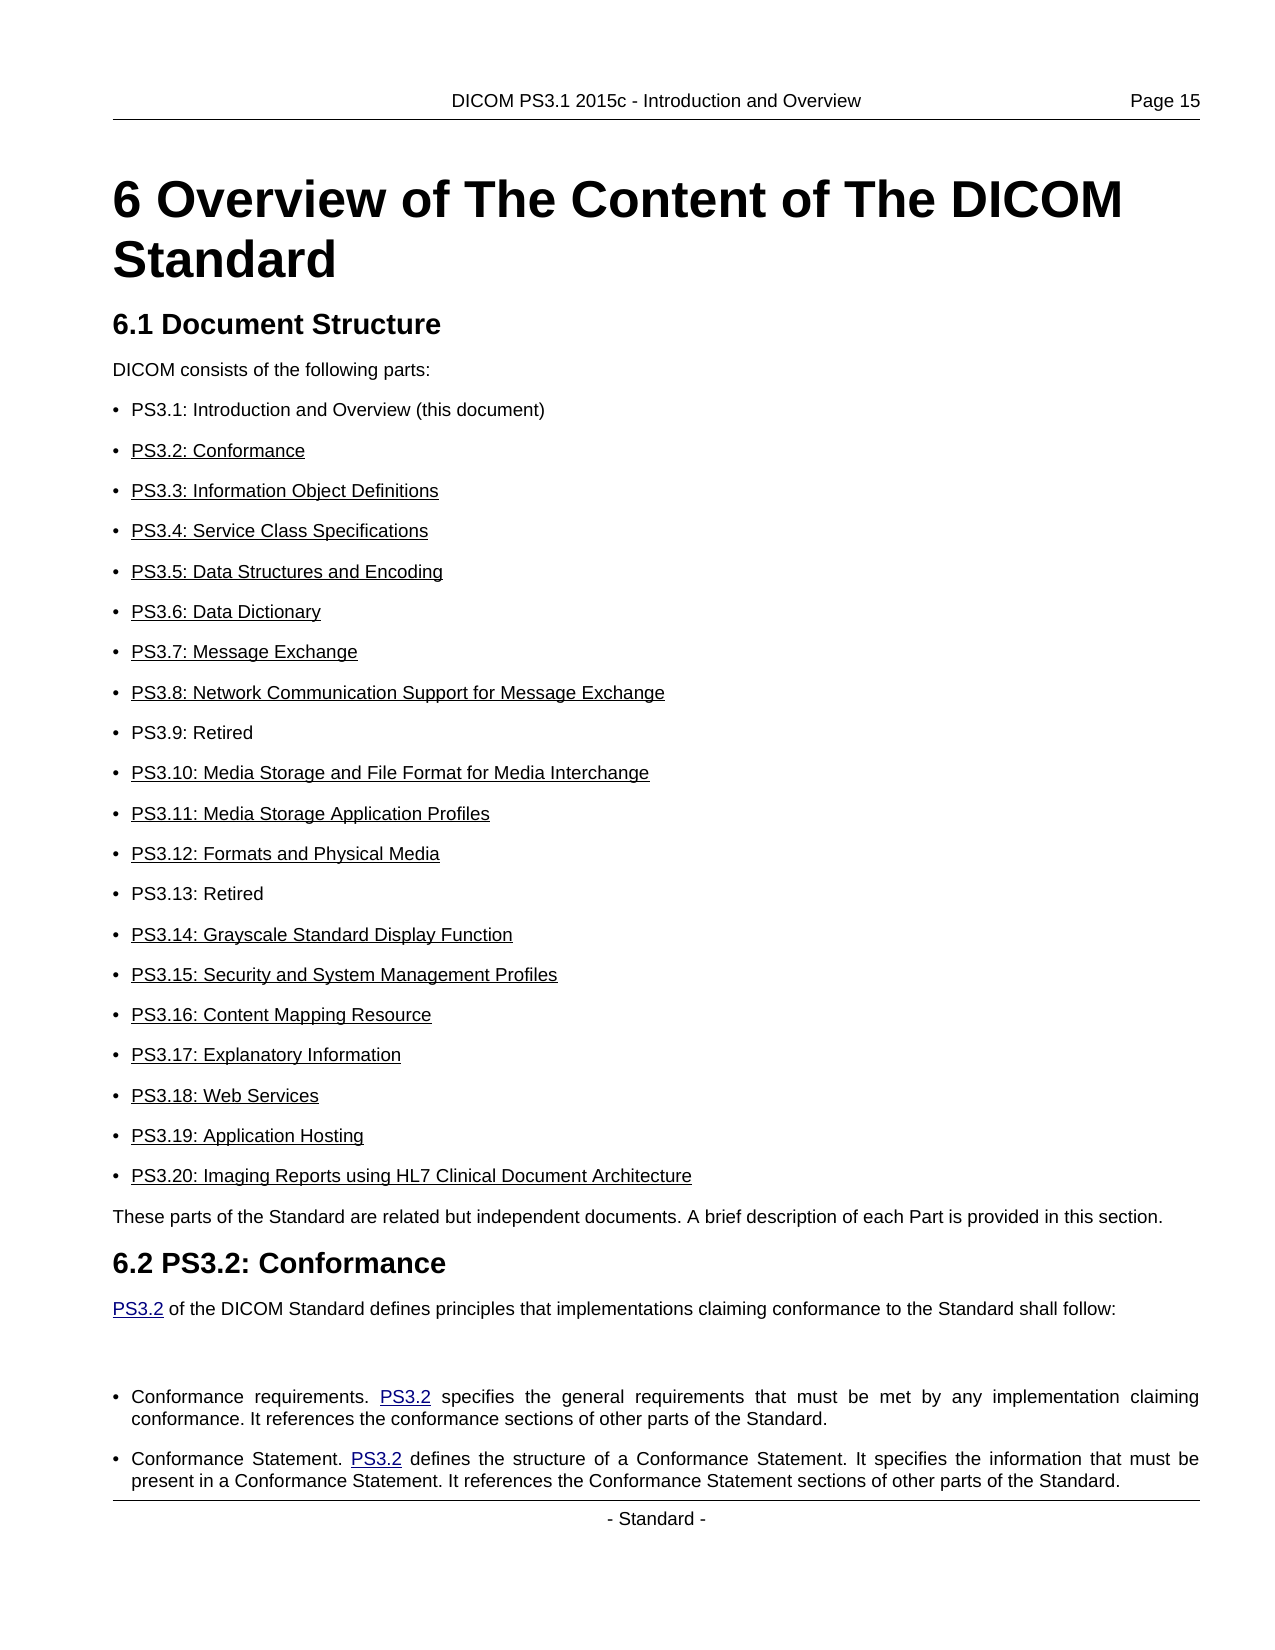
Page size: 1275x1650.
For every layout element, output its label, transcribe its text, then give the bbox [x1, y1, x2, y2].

list PS3.12: Formats and Physical Media [112, 843, 1200, 864]
text PS3.2 of the DICOM Standard defines principles that implementations claiming conformance to the Standard shall follow: [112, 1298, 1200, 1320]
list PS3.18: Web Services [112, 1084, 1200, 1106]
list PS3.19: Application Hosting [112, 1125, 1200, 1146]
list Conformance requirements. PS3.2 specifies the general requirements that must be met by any implementation claiming conformance. It references the conformance sections of other parts of the Standard. [112, 1386, 1200, 1429]
text 6 Overview of The Content of The DICOM Standard [112, 169, 1200, 288]
list PS3.13: Retired [112, 883, 1200, 904]
list PS3.10: Media Storage and File Format for Media Interchange [112, 762, 1200, 784]
list PS3.20: Imaging Reports using HL7 Clinical Document Architecture [112, 1165, 1200, 1187]
list Conformance Statement. PS3.2 defines the structure of a Conformance Statement. It specifies the information that must be present in a Conformance Statement. It references the Conformance Statement sections of other parts of the Standard. [112, 1448, 1200, 1491]
list PS3.17: Explanatory Information [112, 1044, 1200, 1066]
list PS3.5: Data Structures and Encoding [112, 561, 1200, 582]
text These parts of the Standard are related but independent documents. A brief description of each Part is provided in this section. [112, 1206, 1200, 1227]
text DICOM consists of the following parts: [112, 359, 1200, 381]
list PS3.14: Grayscale Standard Display Function [112, 923, 1200, 945]
list PS3.8: Network Communication Support for Message Exchange [112, 681, 1200, 703]
list PS3.3: Information Object Definitions [112, 480, 1200, 501]
list PS3.16: Content Mapping Resource [112, 1004, 1200, 1026]
text 6.2 PS3.2: Conformance [112, 1246, 1200, 1279]
list PS3.2: Conformance [112, 439, 1200, 461]
list PS3.1: Introduction and Overview (this document) [112, 399, 1200, 421]
list PS3.7: Message Exchange [112, 641, 1200, 663]
text 6.1 Document Structure [112, 307, 1200, 340]
list PS3.11: Media Storage Application Profiles [112, 802, 1200, 824]
list PS3.4: Service Class Specifications [112, 520, 1200, 542]
list PS3.6: Data Dictionary [112, 601, 1200, 622]
list PS3.9: Retired [112, 722, 1200, 743]
list PS3.15: Security and System Management Profiles [112, 964, 1200, 985]
